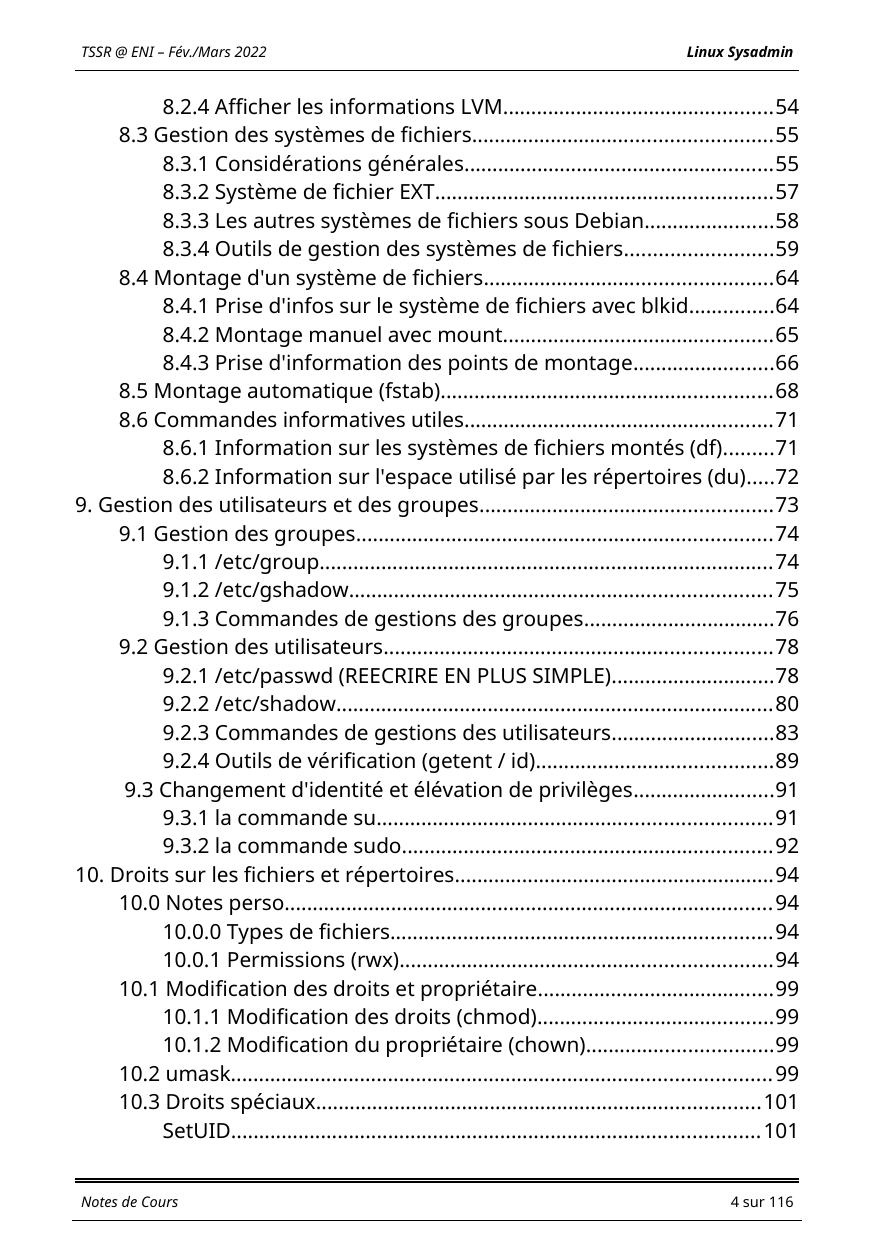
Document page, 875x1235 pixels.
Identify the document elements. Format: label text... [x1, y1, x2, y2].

text 9. Gestion des utilisateurs et des groupes 73 [75, 490, 799, 519]
text 9.2.2 /etc/shadow 80 [162, 689, 799, 718]
text 8.4.3 Prise d'information des points de montage 66 [162, 348, 799, 377]
text 8.3.4 Outils de gestion des systèmes de fichiers 59 [162, 234, 799, 263]
text 9.1.2 /etc/gshadow 75 [162, 576, 799, 604]
text 10. Droits sur les fichiers et répertoires 94 [75, 860, 799, 888]
text 9.3 Changement d'identité et élévation de privilèges 91 [119, 775, 799, 803]
text 10.2 umask 99 [119, 1059, 799, 1087]
text 9.1.1 /etc/group 74 [162, 547, 799, 576]
text 8.2.4 Afficher les informations LVM 54 [162, 92, 799, 121]
text 10.1.1 Modification des droits (chmod) 99 [162, 1002, 799, 1031]
text 8.3.1 Considérations générales 55 [162, 149, 799, 177]
text 8.4 Montage d'un système de fichiers 64 [119, 263, 799, 291]
text 8.5 Montage automatique (fstab) 68 [119, 377, 799, 405]
text 8.3.2 Système de fichier EXT 57 [162, 177, 799, 206]
text 10.3 Droits spéciaux 101 [119, 1087, 799, 1116]
text 8.3 Gestion des systèmes de fichiers 55 [119, 121, 799, 149]
text 10.1 Modification des droits et propriétaire 99 [119, 974, 799, 1002]
text 9.2.4 Outils de vérification (getent / id) 89 [162, 746, 799, 775]
text 9.3.2 la commande sudo 92 [162, 832, 799, 860]
text 9.2 Gestion des utilisateurs 78 [119, 632, 799, 661]
text 9.2.1 /etc/passwd (REECRIRE EN PLUS SIMPLE) 78 [162, 661, 799, 689]
text 8.6.2 Information sur l'espace utilisé par les répertoires (du) 72 [162, 462, 799, 490]
text 8.4.1 Prise d'infos sur le système de fichiers avec blkid 64 [162, 291, 799, 320]
text 9.3.1 la commande su 91 [162, 803, 799, 832]
text 10.0.0 Types de fichiers 94 [162, 917, 799, 945]
text 10.0 Notes perso 94 [119, 888, 799, 917]
text SetUID 101 [162, 1116, 799, 1144]
text 9.2.3 Commandes de gestions des utilisateurs 83 [162, 718, 799, 746]
text 8.4.2 Montage manuel avec mount 65 [162, 320, 799, 348]
text 8.3.3 Les autres systèmes de fichiers sous Debian 58 [162, 206, 799, 234]
text 9.1.3 Commandes de gestions des groupes 76 [162, 604, 799, 632]
text 10.0.1 Permissions (rwx) 94 [162, 945, 799, 974]
text 8.6.1 Information sur les systèmes de fichiers montés (df) 71 [162, 433, 799, 462]
text 10.1.2 Modification du propriétaire (chown) 99 [162, 1031, 799, 1059]
text 9.1 Gestion des groupes 74 [119, 519, 799, 547]
text 8.6 Commandes informatives utiles 71 [119, 405, 799, 433]
